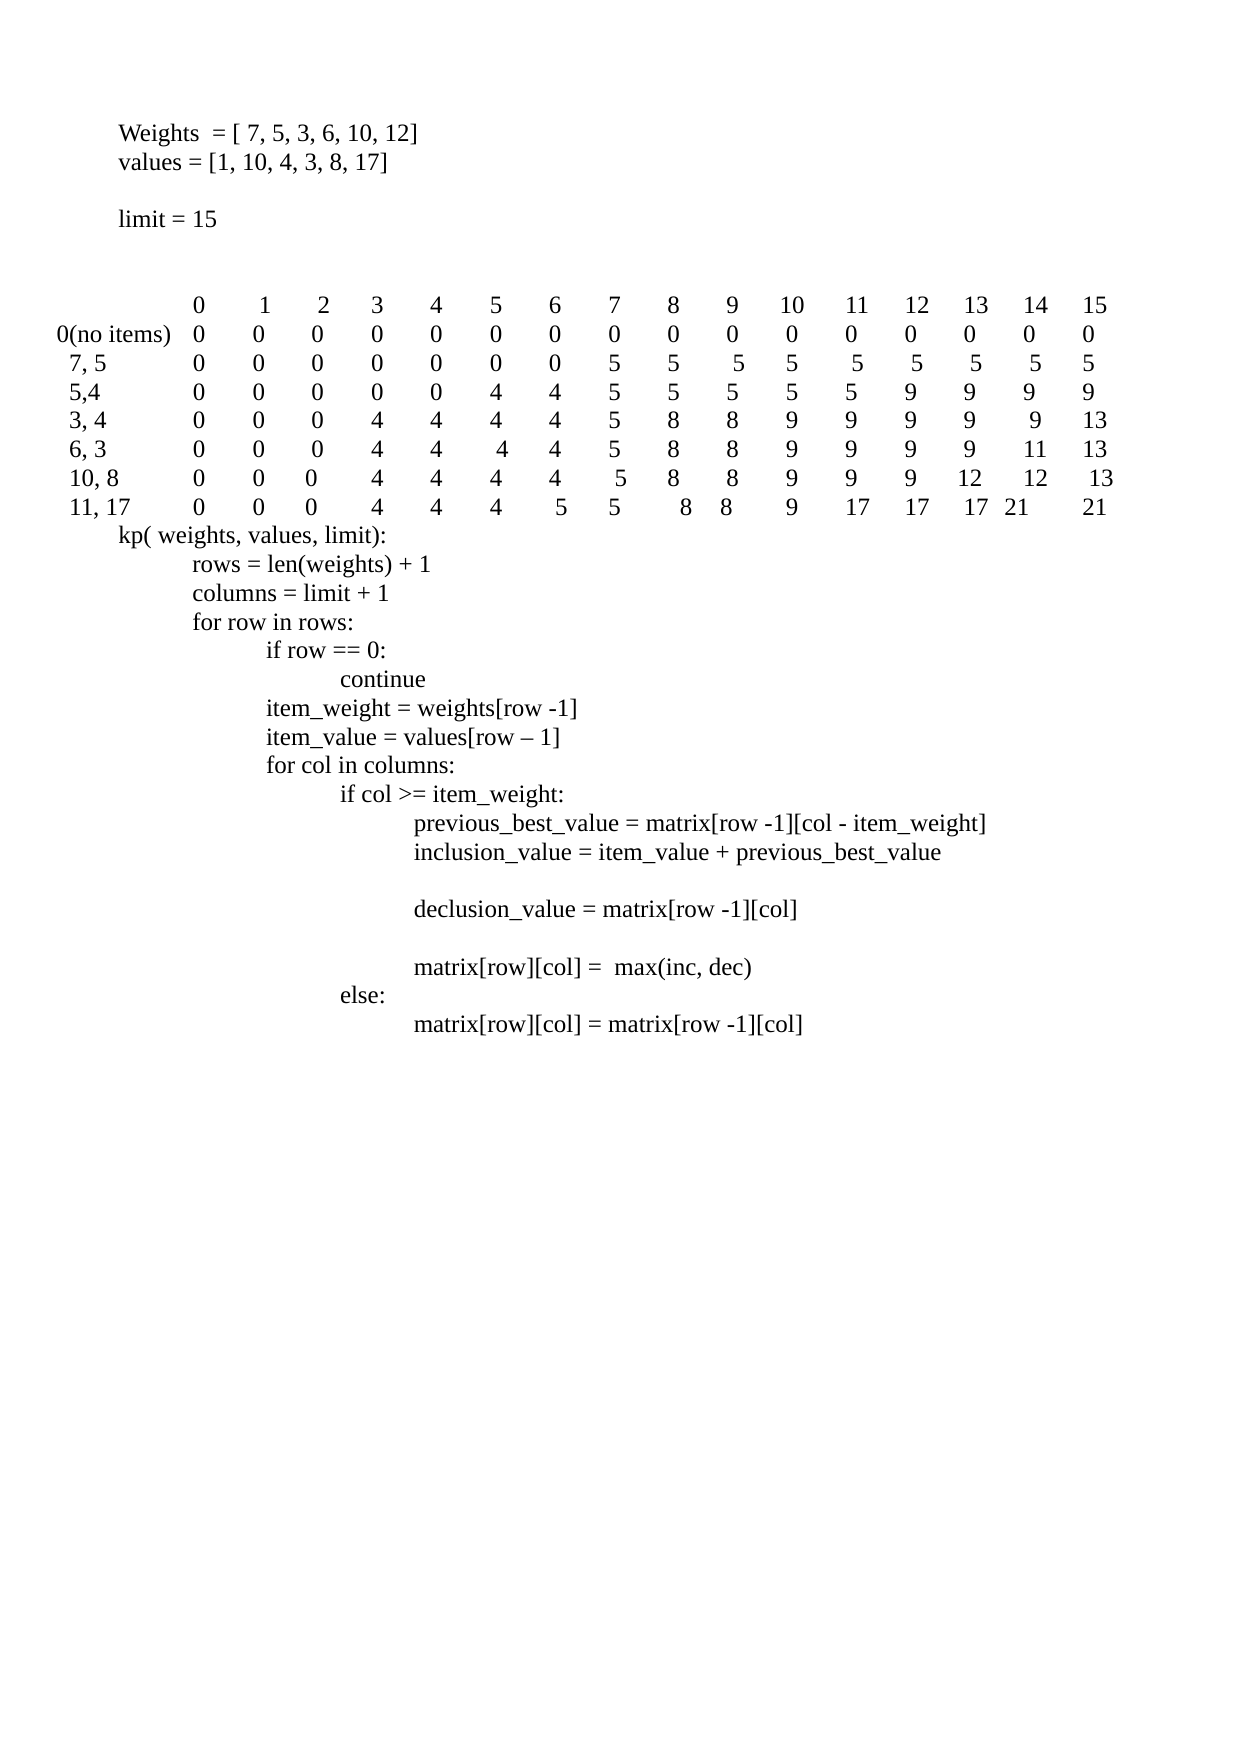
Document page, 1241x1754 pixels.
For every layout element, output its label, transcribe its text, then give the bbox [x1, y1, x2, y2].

table_header 12 [886, 291, 944, 319]
table_cell 5 [1004, 348, 1063, 377]
table_cell 8 [648, 434, 707, 463]
table_cell 8 [708, 406, 767, 434]
text item_weight = weights[row -1] [118, 693, 1122, 722]
table_cell 13 [1063, 434, 1122, 463]
table_cell 4 [530, 434, 589, 463]
table_cell 0 [174, 434, 233, 463]
table_cell 4 [471, 434, 530, 463]
table_cell 0 [174, 463, 233, 492]
table_cell 0 [411, 319, 471, 348]
table_cell 0 [234, 463, 292, 492]
table_cell 9 [886, 406, 944, 434]
table_cell 4 [530, 463, 589, 492]
text kp( weights, values, limit): [118, 521, 1122, 549]
table_cell 5 [767, 377, 826, 406]
table_cell 3, 4 [56, 406, 174, 434]
table_cell 9 [945, 434, 1004, 463]
table_cell 5 [708, 377, 767, 406]
table_cell 4 [352, 492, 411, 521]
table_header 7 [589, 291, 648, 319]
table_header 5 [471, 291, 530, 319]
table_cell 8 [708, 492, 767, 521]
table_cell 0 [174, 319, 233, 348]
table_header 8 [648, 291, 707, 319]
table_cell 0 [234, 492, 292, 521]
table_cell 0 [708, 319, 767, 348]
table_cell 0 [174, 348, 233, 377]
table_cell 0 [293, 348, 352, 377]
table_cell 4 [411, 492, 471, 521]
table_cell 0 [471, 348, 530, 377]
text columns = limit + 1 [118, 578, 1122, 607]
table_cell 5 [886, 348, 944, 377]
table_cell 0 [826, 319, 886, 348]
table_cell 4 [352, 463, 411, 492]
table_cell 11 [1004, 434, 1063, 463]
table_header 14 [1004, 291, 1063, 319]
text matrix[row][col] = matrix[row -1][col] [118, 1009, 1122, 1038]
table_cell 0 [293, 377, 352, 406]
table_cell 0 [471, 319, 530, 348]
table_cell 8 [648, 406, 707, 434]
table_cell 0 [234, 348, 292, 377]
text for row in rows: [118, 607, 1122, 636]
table_cell 4 [411, 406, 471, 434]
text inclusion_value = item_value + previous_best_value [118, 837, 1122, 866]
table_cell 4 [530, 406, 589, 434]
table_cell 4 [411, 434, 471, 463]
table_cell 9 [886, 463, 944, 492]
table_cell 4 [471, 377, 530, 406]
table_cell 5 [945, 348, 1004, 377]
text rows = len(weights) + 1 [118, 549, 1122, 578]
table_cell 0 [234, 434, 292, 463]
table_cell 4 [471, 406, 530, 434]
table_cell 0 [174, 492, 233, 521]
table_cell 0 [1004, 319, 1063, 348]
table_cell 0 [648, 319, 707, 348]
table_cell 12 [945, 463, 1004, 492]
table_cell 12 [1004, 463, 1063, 492]
table_cell 4 [411, 463, 471, 492]
table_cell 0 [945, 319, 1004, 348]
table_cell 0 [234, 406, 292, 434]
table_cell 0 [293, 434, 352, 463]
table_cell 5 [826, 377, 886, 406]
text matrix[row][col] = max(inc, dec) [118, 952, 1122, 981]
table_header 9 [708, 291, 767, 319]
table_cell 0 [352, 319, 411, 348]
table_cell 9 [767, 492, 826, 521]
table_cell 5 [767, 348, 826, 377]
table_header [56, 291, 174, 319]
table_cell 0 [1063, 319, 1122, 348]
table_cell 5 [1063, 348, 1122, 377]
table_cell 9 [886, 434, 944, 463]
table_cell 0(no items) [56, 319, 174, 348]
table_cell 5 [589, 348, 648, 377]
table_cell 9 [767, 434, 826, 463]
table_cell 6, 3 [56, 434, 174, 463]
text else: [118, 981, 1122, 1009]
table_cell 0 [293, 492, 352, 521]
table_cell 9 [886, 377, 944, 406]
table_cell 9 [826, 463, 886, 492]
table_header 1 [234, 291, 292, 319]
table_cell 5 [708, 348, 767, 377]
table_cell 0 [411, 348, 471, 377]
table_cell 5 [530, 492, 589, 521]
table_cell 8 [648, 492, 707, 521]
table_header 13 [945, 291, 1004, 319]
text Weights = [ 7, 5, 3, 6, 10, 12] [118, 118, 1122, 147]
table_cell 0 [886, 319, 944, 348]
table_cell 0 [352, 377, 411, 406]
table_cell 5 [648, 377, 707, 406]
table_cell 8 [648, 463, 707, 492]
table_cell 4 [352, 434, 411, 463]
table_cell 0 [767, 319, 826, 348]
table_cell 0 [293, 406, 352, 434]
table_cell 4 [352, 406, 411, 434]
table_cell 5 [589, 377, 648, 406]
table_cell 0 [174, 377, 233, 406]
text for col in columns: [118, 751, 1122, 779]
table_cell 0 [589, 319, 648, 348]
text if row == 0: [118, 636, 1122, 664]
table_cell 9 [767, 463, 826, 492]
table_cell 9 [945, 377, 1004, 406]
table_cell 4 [530, 377, 589, 406]
table_cell 0 [530, 348, 589, 377]
table_header 2 [293, 291, 352, 319]
text values = [1, 10, 4, 3, 8, 17] [118, 147, 1122, 176]
table_cell 10, 8 [56, 463, 174, 492]
table_cell 0 [234, 377, 292, 406]
table_cell 9 [1004, 406, 1063, 434]
table_cell 9 [826, 406, 886, 434]
table_header 0 [174, 291, 233, 319]
table_cell 0 [293, 463, 352, 492]
table_cell 8 [708, 463, 767, 492]
table_cell 0 [530, 319, 589, 348]
text if col >= item_weight: [118, 779, 1122, 808]
table_cell 8 [708, 434, 767, 463]
table_header 6 [530, 291, 589, 319]
table_cell 13 [1063, 463, 1122, 492]
table_cell 5 [648, 348, 707, 377]
table_cell 5 [589, 434, 648, 463]
text continue [118, 664, 1122, 693]
table_cell 4 [471, 463, 530, 492]
text previous_best_value = matrix[row -1][col - item_weight] [118, 808, 1122, 837]
table_cell 9 [1004, 377, 1063, 406]
table_cell 0 [352, 348, 411, 377]
table_cell 17 [886, 492, 944, 521]
table_header 10 [767, 291, 826, 319]
table_cell 0 [234, 319, 292, 348]
table_cell 0 [293, 319, 352, 348]
table_cell 9 [826, 434, 886, 463]
table_cell 0 [411, 377, 471, 406]
table_cell 9 [767, 406, 826, 434]
table_cell 11, 17 [56, 492, 174, 521]
text item_value = values[row – 1] [118, 722, 1122, 751]
table_cell 21 [1004, 492, 1063, 521]
table_cell 7, 5 [56, 348, 174, 377]
table_cell 9 [1063, 377, 1122, 406]
table_cell 5 [589, 463, 648, 492]
table_header 4 [411, 291, 471, 319]
text limit = 15 [118, 204, 1122, 233]
table_cell 5 [826, 348, 886, 377]
table_cell 17 [945, 492, 1004, 521]
table_cell 5 [589, 406, 648, 434]
table_cell 21 [1063, 492, 1122, 521]
table_cell 4 [471, 492, 530, 521]
table_header 11 [826, 291, 886, 319]
table_cell 9 [945, 406, 1004, 434]
table_cell 17 [826, 492, 886, 521]
text declusion_value = matrix[row -1][col] [118, 894, 1122, 923]
table_cell 5 [589, 492, 648, 521]
table_cell 5,4 [56, 377, 174, 406]
table_cell 13 [1063, 406, 1122, 434]
table_header 15 [1063, 291, 1122, 319]
table_header 3 [352, 291, 411, 319]
table_cell 0 [174, 406, 233, 434]
